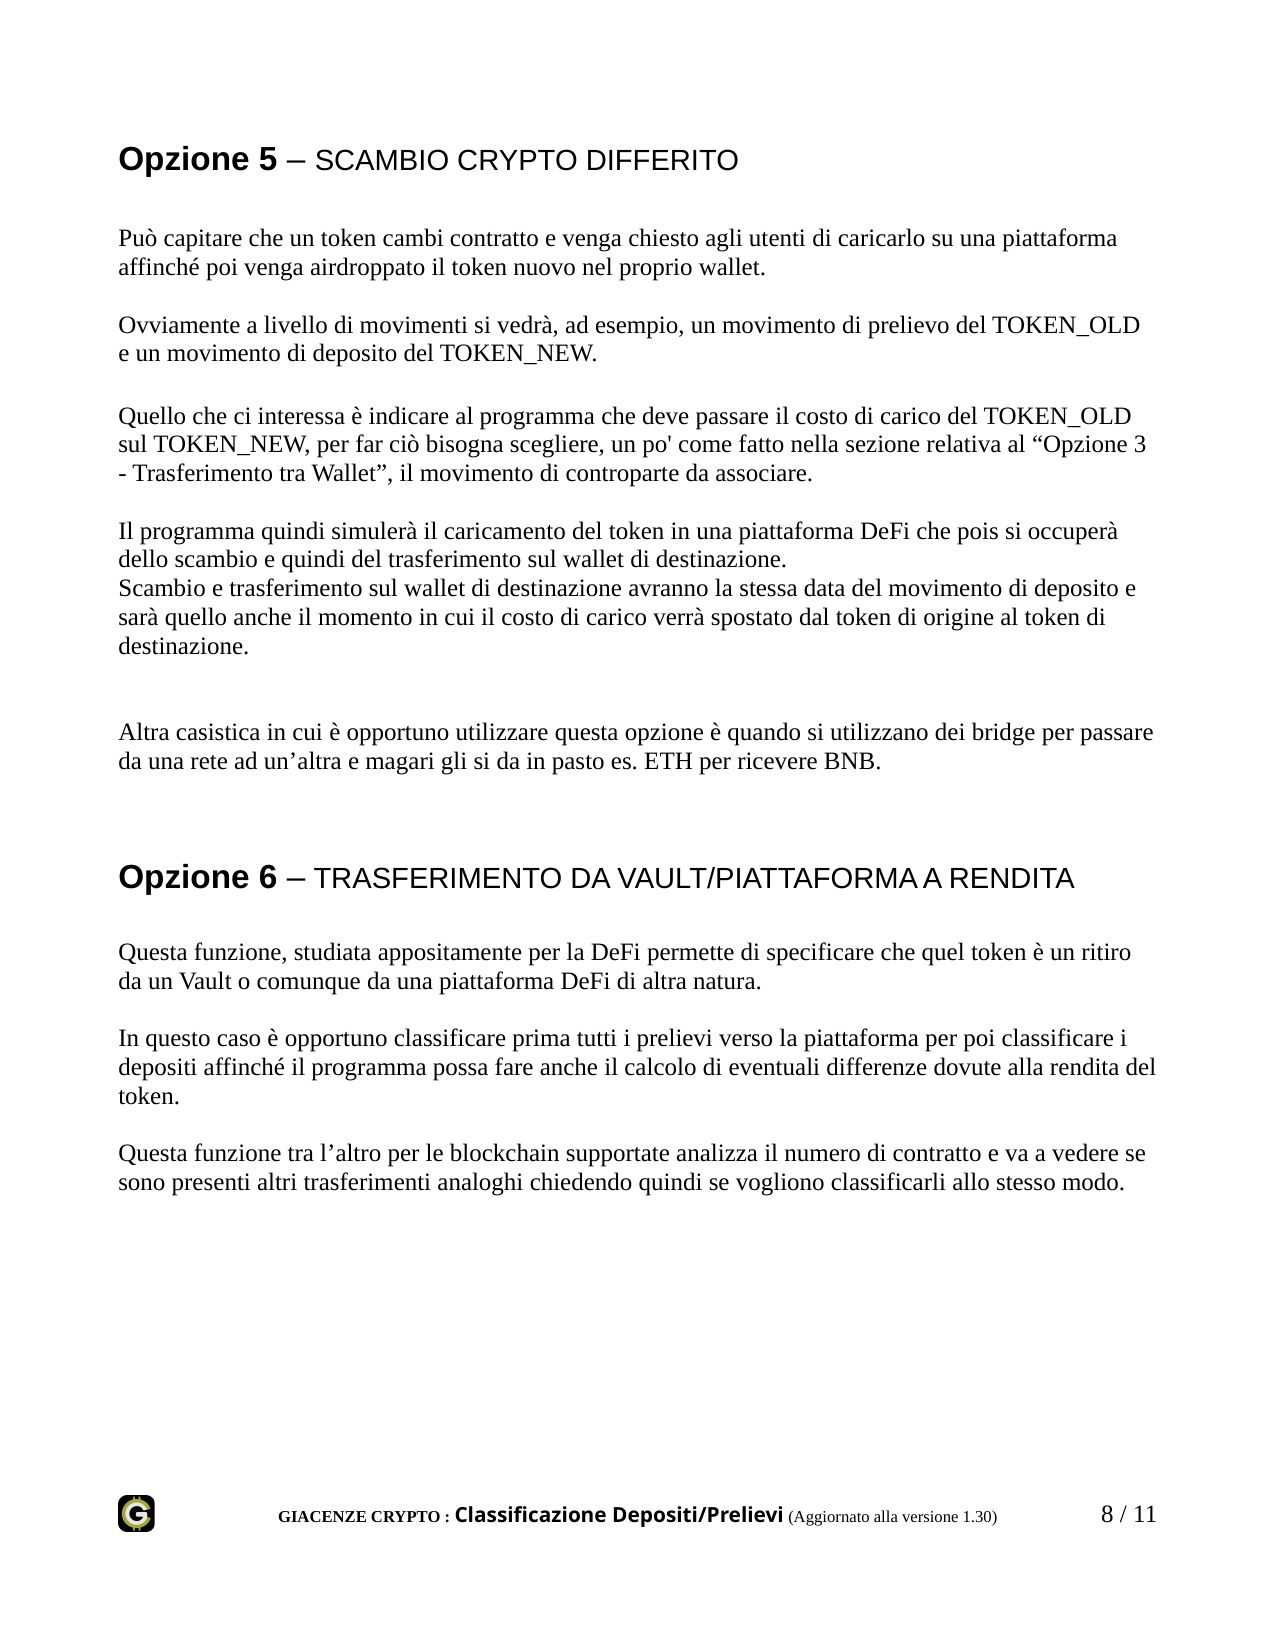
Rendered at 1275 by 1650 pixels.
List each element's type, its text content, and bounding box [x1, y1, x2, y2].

text In questo caso è opportuno classificare prima tutti i prelievi verso la piattaforma per poi classificare i depositi affinché il programma possa fare anche il calcolo di eventuali differenze dovute alla rendita del token. [118, 1023, 1157, 1110]
text Questa funzione tra l’altro per le blockchain supportate analizza il numero di contratto e va a vedere se sono presenti altri trasferimenti analoghi chiedendo quindi se vogliono classificarli allo stesso modo. [118, 1138, 1157, 1196]
text Scambio e trasferimento sul wallet di destinazione avranno la stessa data del movimento di deposito e sarà quello anche il momento in cui il costo di carico verrà spostato dal token di origine al token di destinazione. [118, 573, 1157, 659]
text Può capitare che un token cambi contratto e venga chiesto agli utenti di caricarlo su una piattaforma affinché poi venga airdroppato il token nuovo nel proprio wallet. [118, 223, 1157, 281]
subtitle Opzione 5 – SCAMBIO CRYPTO DIFFERITO [118, 139, 1157, 177]
text Questa funzione, studiata appositamente per la DeFi permette di specificare che quel token è un ritiro da un Vault o comunque da una piattaforma DeFi di altra natura. [118, 937, 1157, 995]
text Ovviamente a livello di movimenti si vedrà, ad esempio, un movimento di prelievo del TOKEN_OLD e un movimento di deposito del TOKEN_NEW. [118, 310, 1157, 367]
text Altra casistica in cui è opportuno utilizzare questa opzione è quando si utilizzano dei bridge per passare da una rete ad un’altra e magari gli si da in pasto es. ETH per ricevere BNB. [118, 717, 1157, 774]
text Il programma quindi simulerà il caricamento del token in una piattaforma DeFi che pois si occuperà dello scambio e quindi del trasferimento sul wallet di destinazione. [118, 516, 1157, 573]
picture [118, 1495, 155, 1532]
text Quello che ci interessa è indicare al programma che deve passare il costo di carico del TOKEN_OLD sul TOKEN_NEW, per far ciò bisogna scegliere, un po' come fatto nella sezione relativa al “Opzione 3 - Trasferimento tra Wallet”, il movimento di controparte da associare. [118, 401, 1157, 487]
subtitle Opzione 6 – TRASFERIMENTO DA VAULT/PIATTAFORMA A RENDITA [118, 858, 1157, 896]
